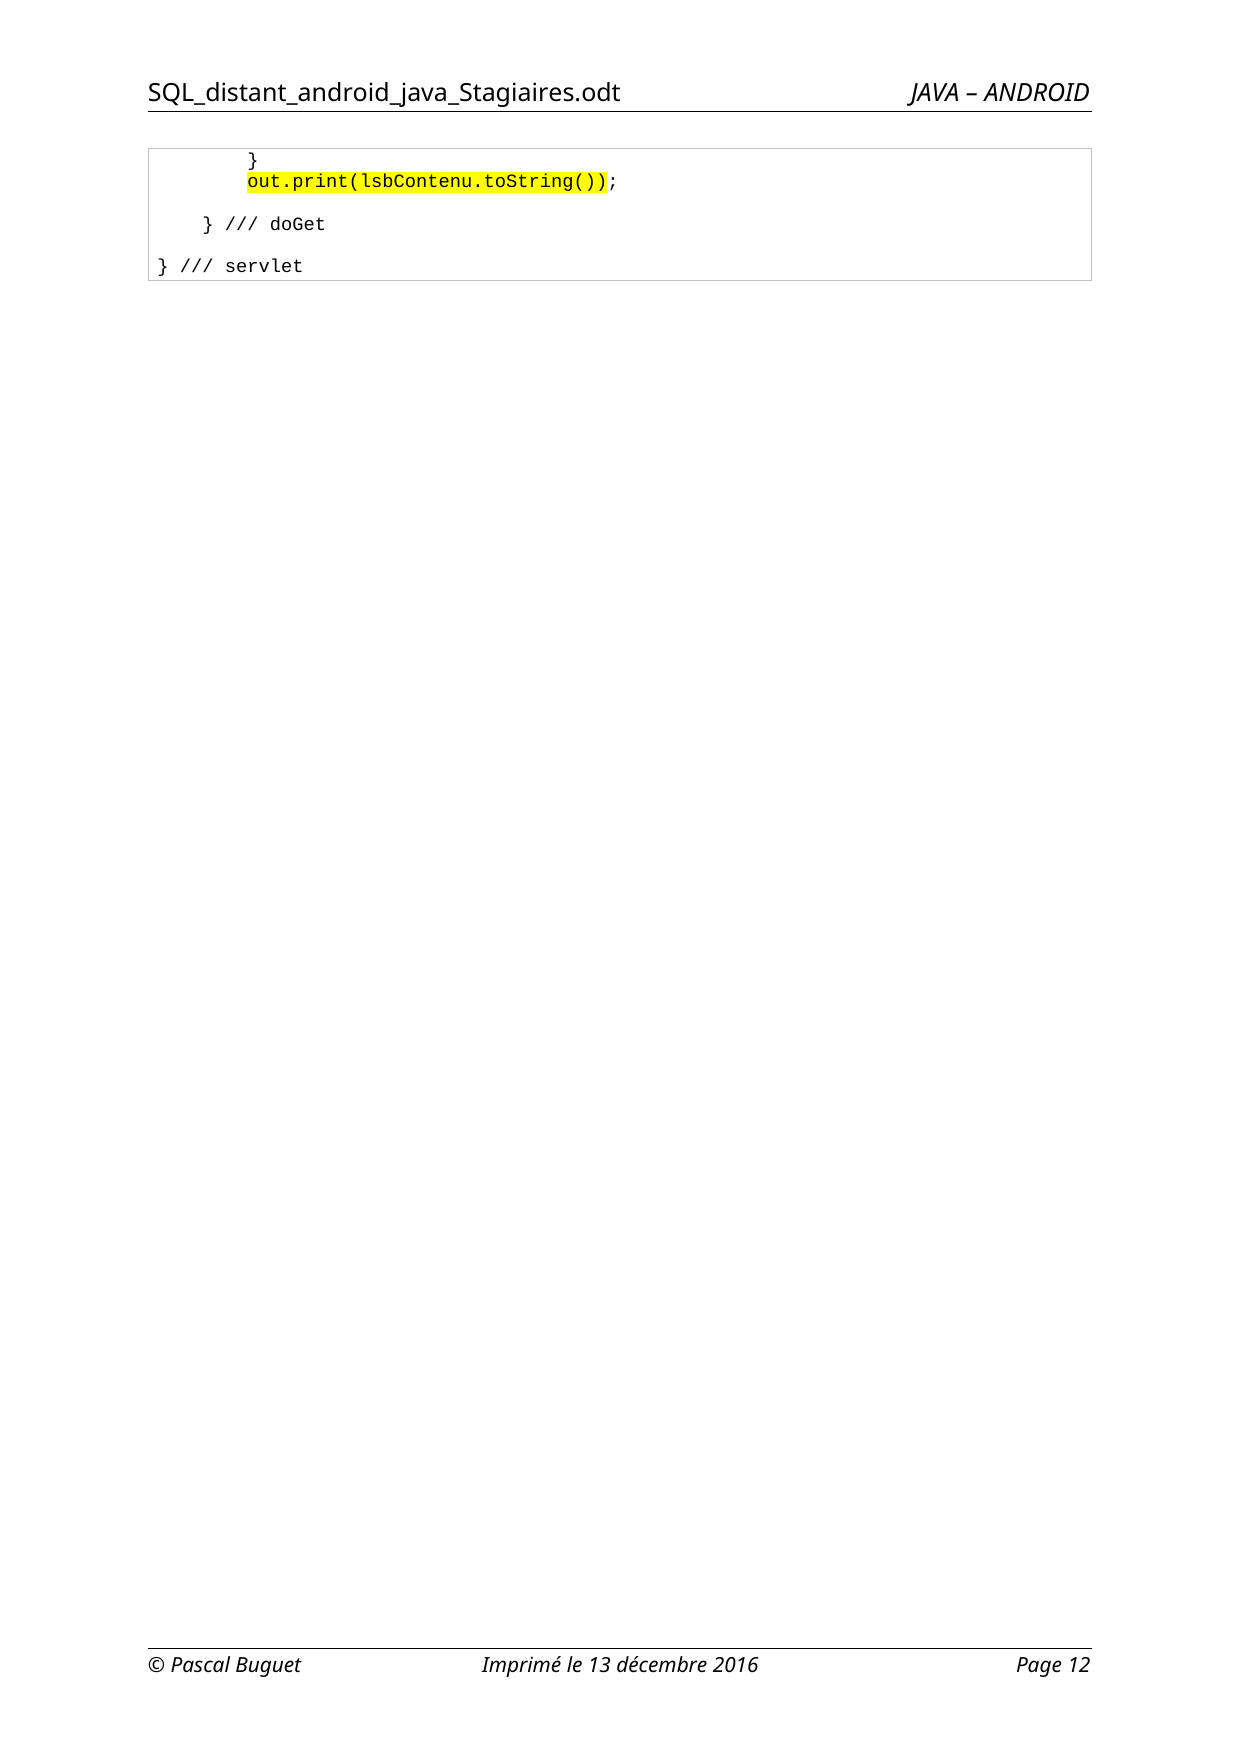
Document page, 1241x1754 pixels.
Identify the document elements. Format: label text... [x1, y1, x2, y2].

text } /// servlet [149, 254, 1091, 280]
text } /// doGet [149, 211, 1091, 233]
text } [149, 149, 1091, 169]
text out.print(lsbContenu.toString()); [149, 169, 1091, 190]
